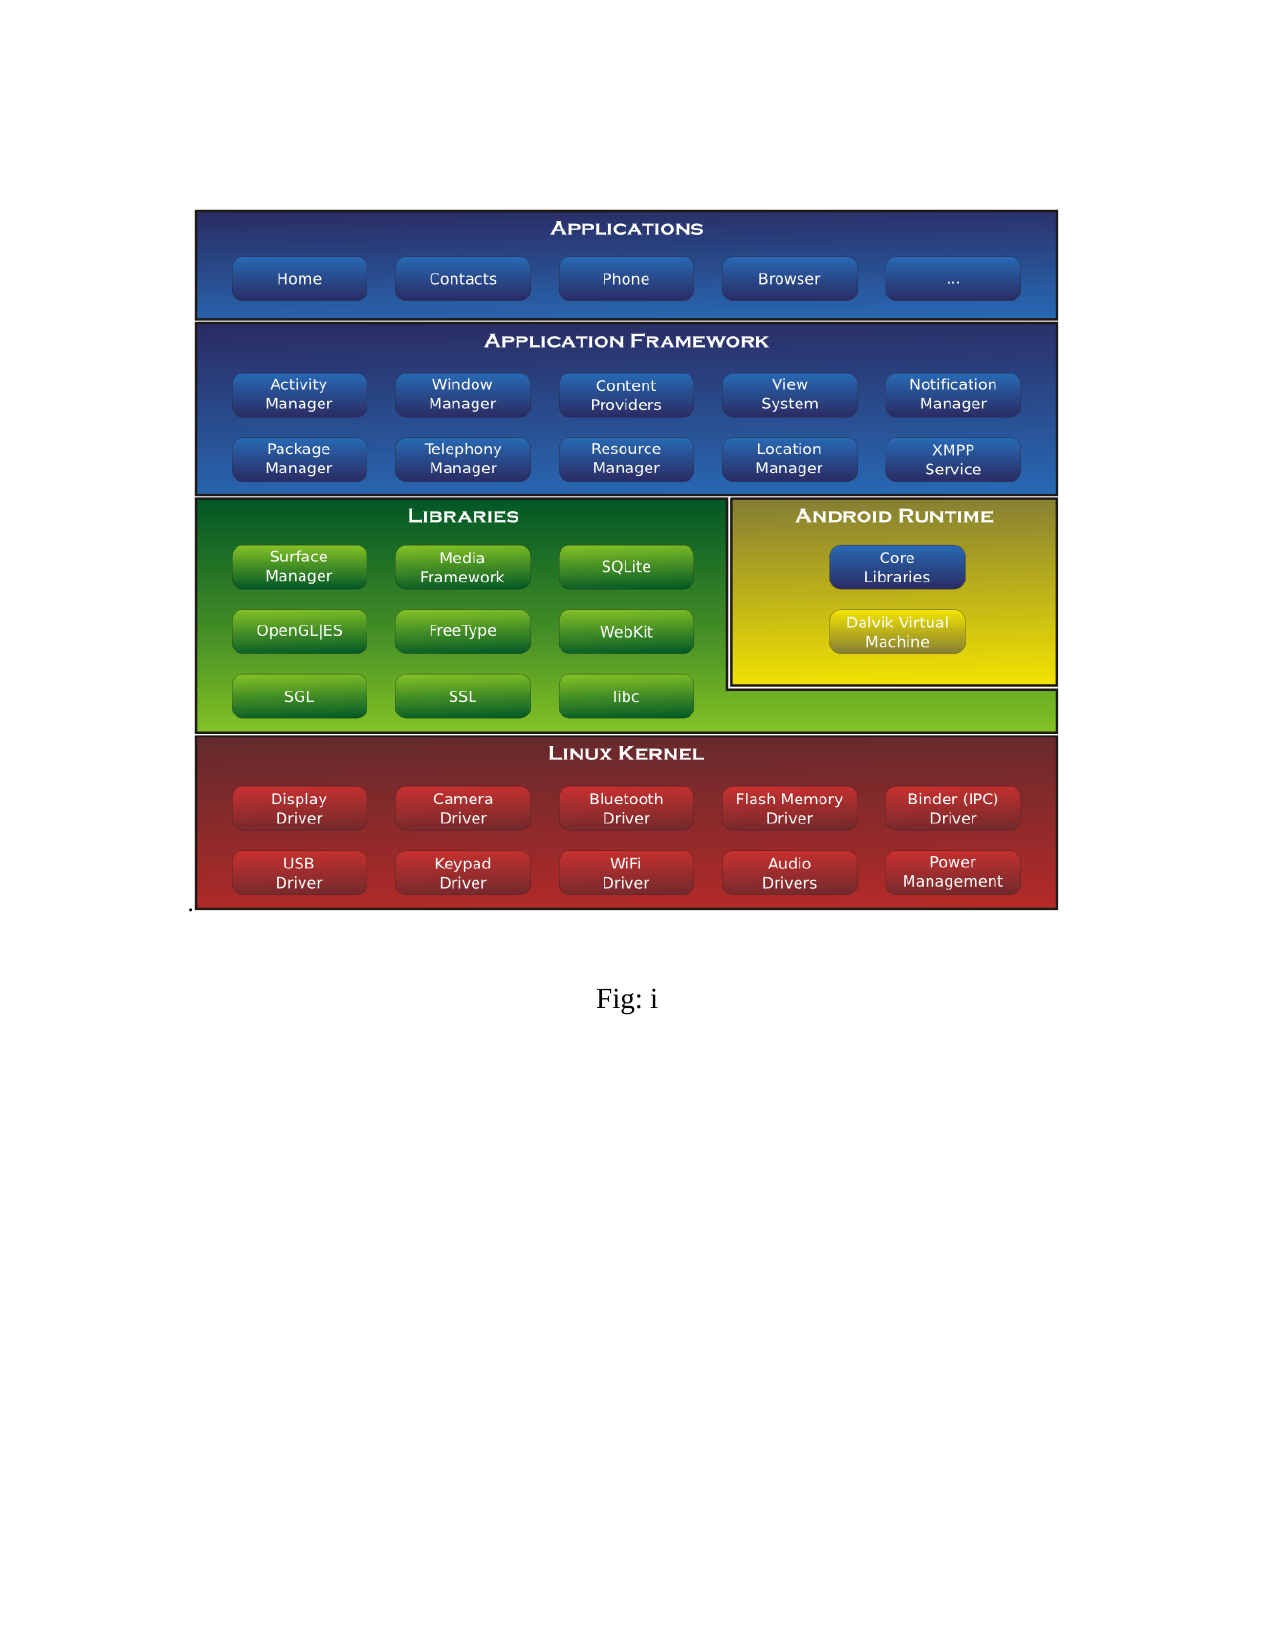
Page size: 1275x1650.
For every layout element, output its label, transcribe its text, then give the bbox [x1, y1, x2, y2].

text . [187, 208, 1087, 917]
text Fig: i [187, 981, 1087, 1015]
picture [193, 208, 1059, 911]
